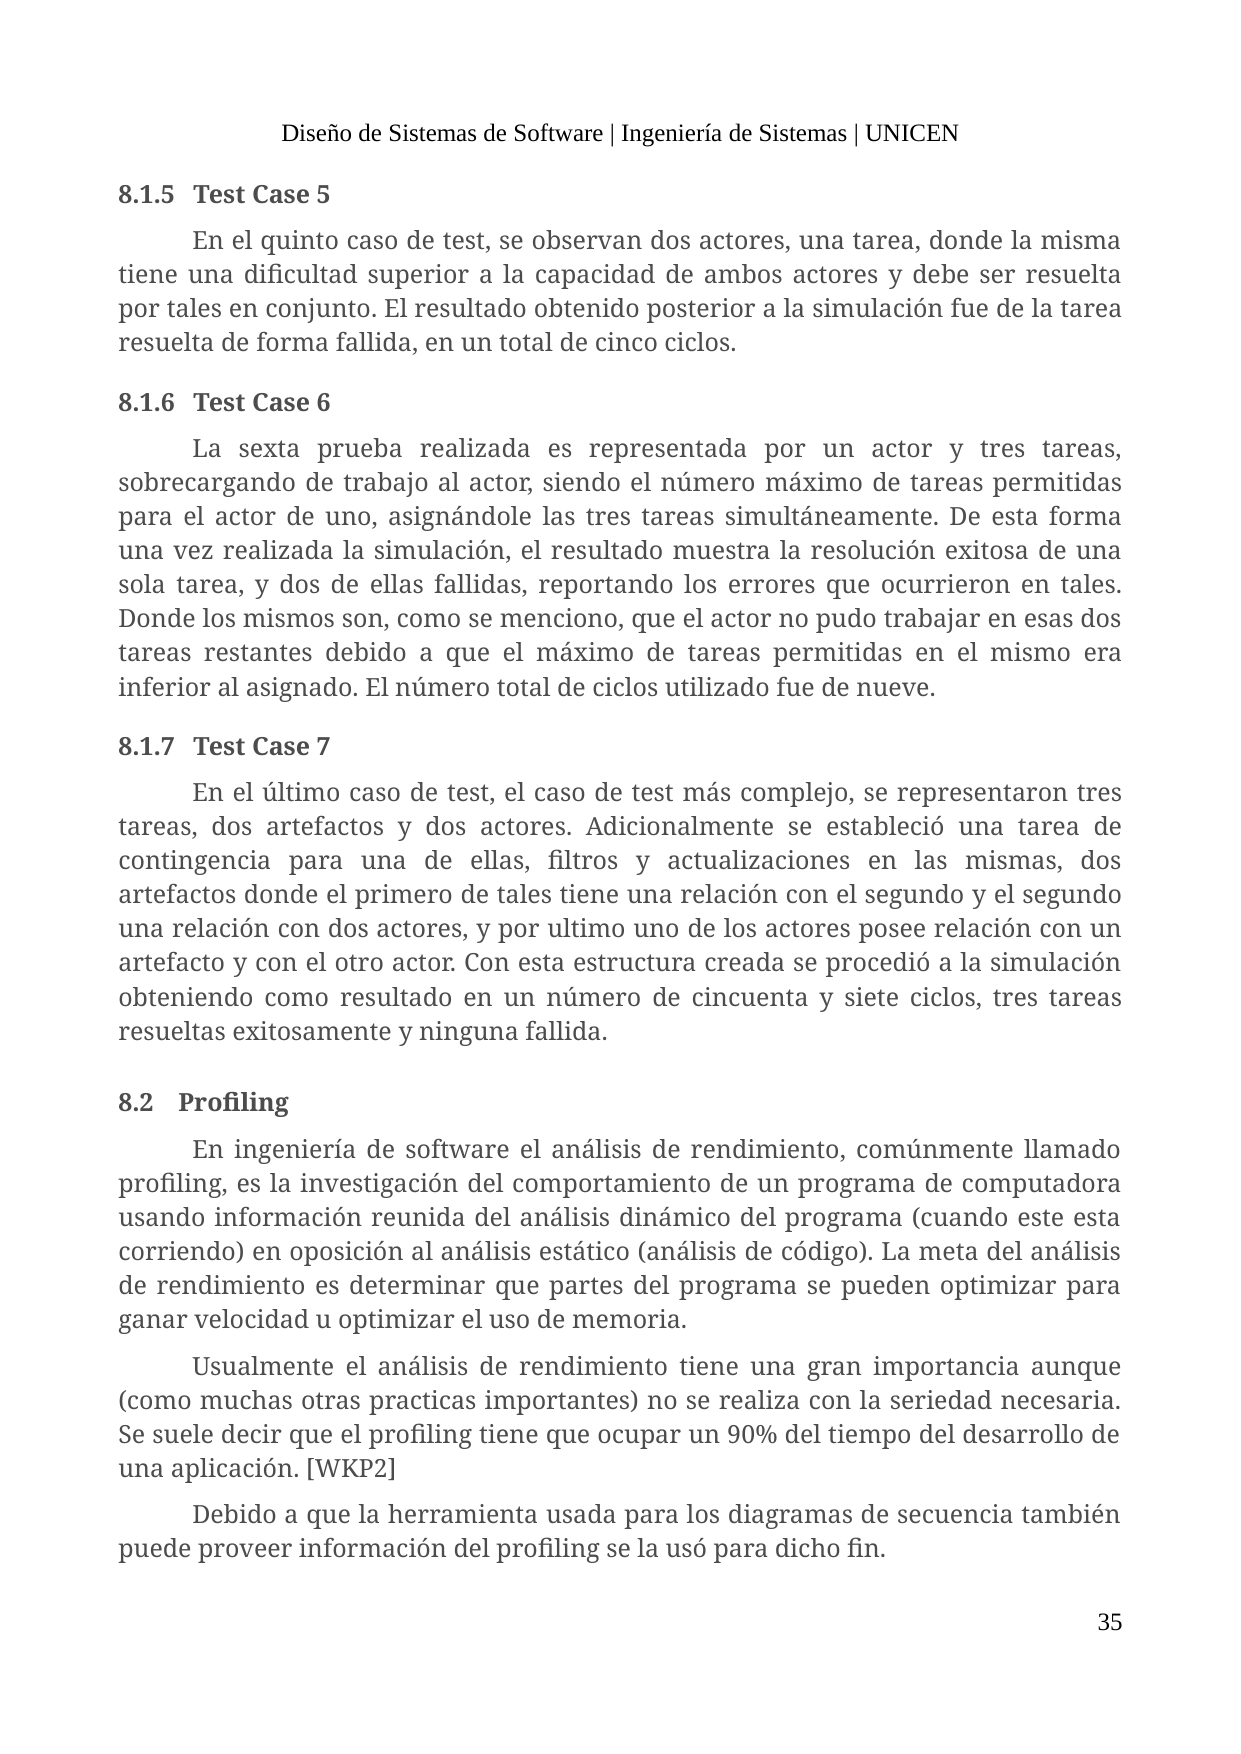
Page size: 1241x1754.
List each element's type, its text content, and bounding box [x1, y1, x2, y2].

text En ingeniería de software el análisis de rendimiento, comúnmente llamado profiling, es la investigación del comportamiento de un programa de computadora usando información reunida del análisis dinámico del programa (cuando este esta corriendo) en oposición al análisis estático (análisis de código). La meta del análisis de rendimiento es determinar que partes del programa se pueden optimizar para ganar velocidad u optimizar el uso de memoria. [118, 1131, 1122, 1336]
subtitle Test Case 7 [118, 728, 1122, 762]
subtitle Profiling [118, 1085, 1122, 1119]
text Usualmente el análisis de rendimiento tiene una gran importancia aunque (como muchas otras practicas importantes) no se realiza con la seriedad necesaria. Se suele decir que el profiling tiene que ocupar un 90% del tiempo del desarrollo de una aplicación. [WKP2] [118, 1348, 1122, 1484]
subtitle Test Case 5 [118, 176, 1122, 210]
text La sexta prueba realizada es representada por un actor y tres tareas, sobrecargando de trabajo al actor, siendo el número máximo de tareas permitidas para el actor de uno, asignándole las tres tareas simultáneamente. De esta forma una vez realizada la simulación, el resultado muestra la resolución exitosa de una sola tarea, y dos de ellas fallidas, reportando los errores que ocurrieron en tales. Donde los mismos son, como se menciono, que el actor no pudo trabajar en esas dos tareas restantes debido a que el máximo de tareas permitidas en el mismo era inferior al asignado. El número total de ciclos utilizado fue de nueve. [118, 431, 1122, 703]
subtitle Test Case 6 [118, 384, 1122, 418]
text En el quinto caso de test, se observan dos actores, una tarea, donde la misma tiene una dificultad superior a la capacidad de ambos actores y debe ser resuelta por tales en conjunto. El resultado obtenido posterior a la simulación fue de la tarea resuelta de forma fallida, en un total de cinco ciclos. [118, 223, 1122, 359]
text En el último caso de test, el caso de test más complejo, se representaron tres tareas, dos artefactos y dos actores. Adicionalmente se estableció una tarea de contingencia para una de ellas, filtros y actualizaciones en las mismas, dos artefactos donde el primero de tales tiene una relación con el segundo y el segundo una relación con dos actores, y por ultimo uno de los actores posee relación con un artefacto y con el otro actor. Con esta estructura creada se procedió a la simulación obteniendo como resultado en un número de cincuenta y siete ciclos, tres tareas resueltas exitosamente y ninguna fallida. [118, 775, 1122, 1047]
text Debido a que la herramienta usada para los diagramas de secuencia también puede proveer información del profiling se la usó para dicho fin. [118, 1497, 1122, 1565]
